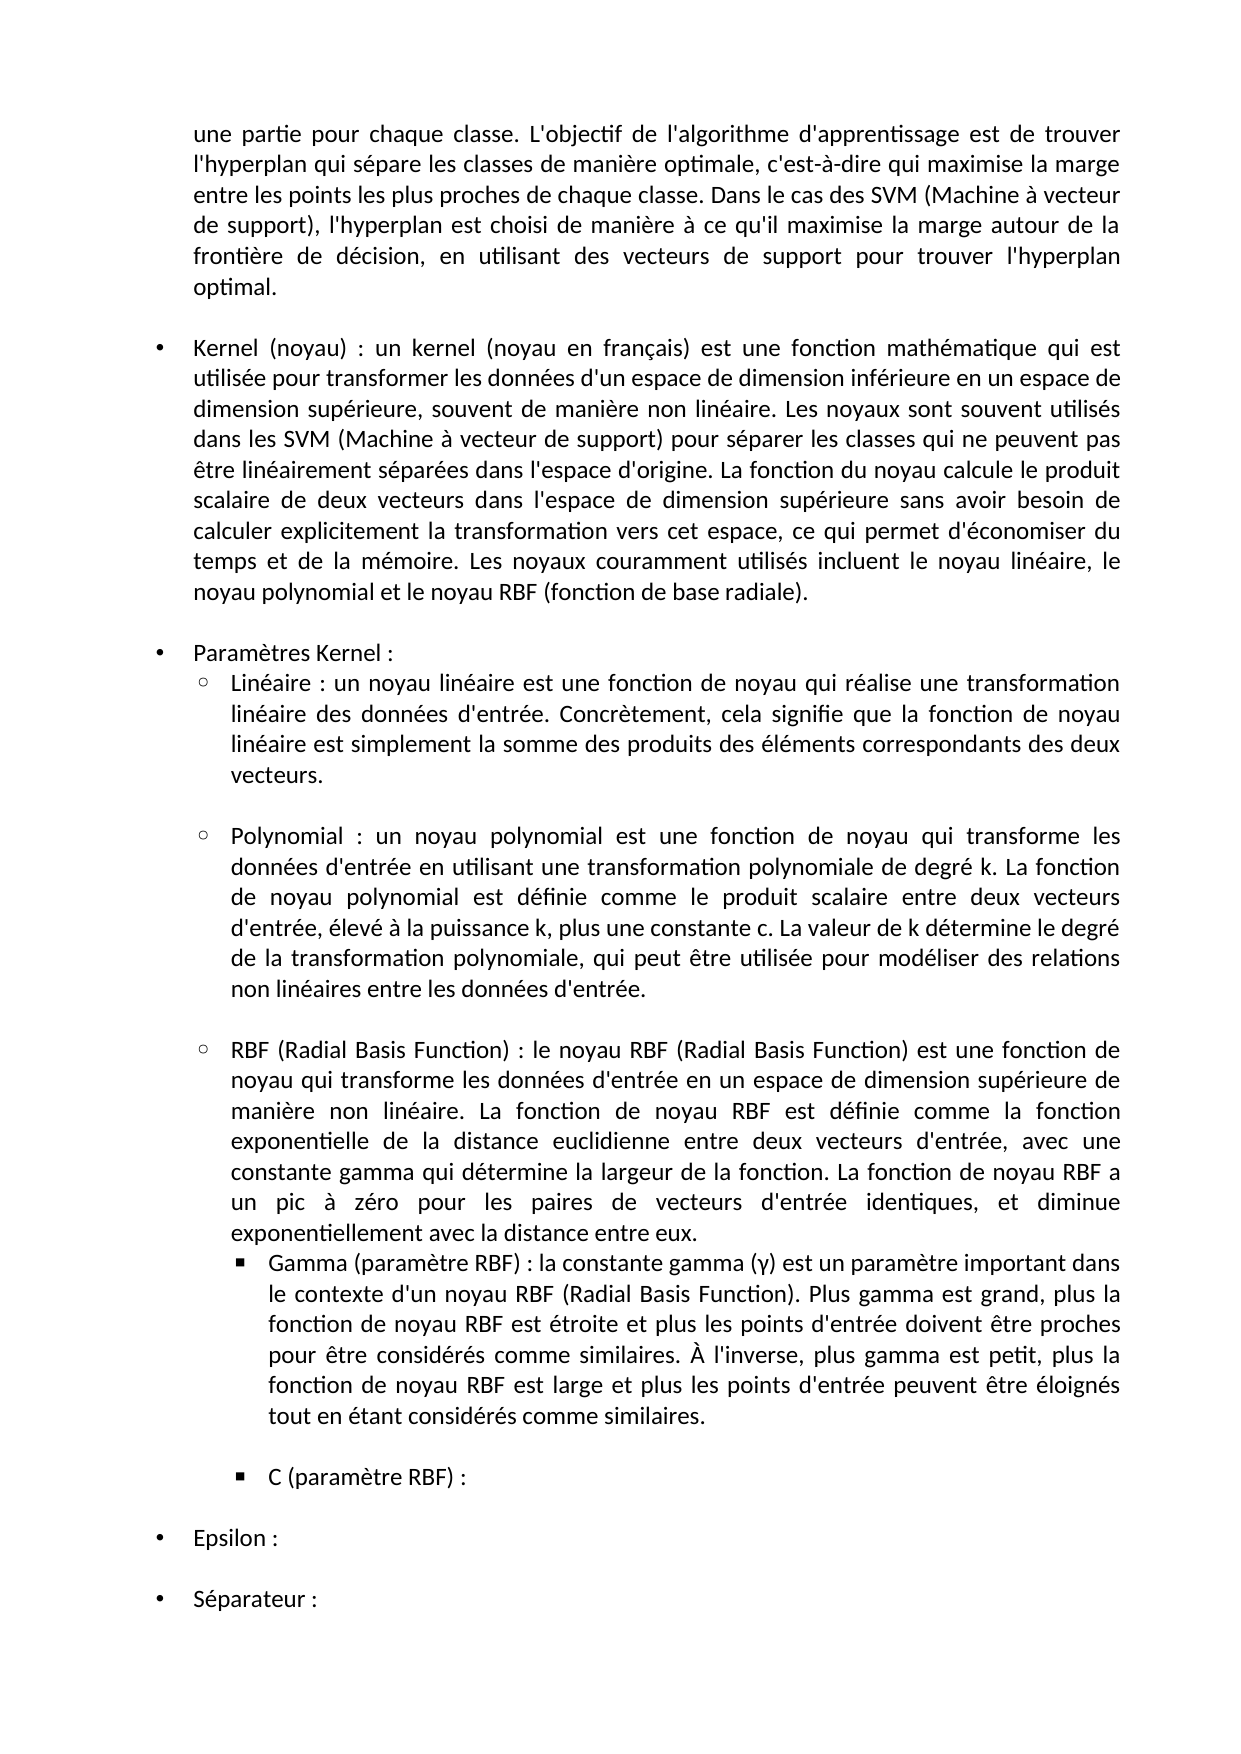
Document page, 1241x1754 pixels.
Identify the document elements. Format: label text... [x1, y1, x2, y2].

list Polynomial : un noyau polynomial est une fonction de noyau qui transforme les données d'entrée en utilisant une transformation polynomiale de degré k. La fonction de noyau polynomial est définie comme le produit scalaire entre deux vecteurs d'entrée, élevé à la puissance k, plus une constante c. La valeur de k détermine le degré de la transformation polynomiale, qui peut être utilisée pour modéliser des relations non linéaires entre les données d'entrée. [193, 820, 1122, 1003]
list Linéaire : un noyau linéaire est une fonction de noyau qui réalise une transformation linéaire des données d'entrée. Concrètement, cela signifie que la fonction de noyau linéaire est simplement la somme des produits des éléments correspondants des deux vecteurs. [193, 667, 1122, 789]
list Séparateur : [156, 1583, 1122, 1614]
list Kernel (noyau) : un kernel (noyau en français) est une fonction mathématique qui est utilisée pour transformer les données d'un espace de dimension inférieure en un espace de dimension supérieure, souvent de manière non linéaire. Les noyaux sont souvent utilisés dans les SVM (Machine à vecteur de support) pour séparer les classes qui ne peuvent pas être linéairement séparées dans l'espace d'origine. La fonction du noyau calcule le produit scalaire de deux vecteurs dans l'espace de dimension supérieure sans avoir besoin de calculer explicitement la transformation vers cet espace, ce qui permet d'économiser du temps et de la mémoire. Les noyaux couramment utilisés incluent le noyau linéaire, le noyau polynomial et le noyau RBF (fonction de base radiale). [156, 332, 1122, 606]
list Paramètres Kernel : [156, 637, 1122, 667]
list Gamma (paramètre RBF) : la constante gamma (γ) est un paramètre important dans le contexte d'un noyau RBF (Radial Basis Function). Plus gamma est grand, plus la fonction de noyau RBF est étroite et plus les points d'entrée doivent être proches pour être considérés comme similaires. À l'inverse, plus gamma est petit, plus la fonction de noyau RBF est large et plus les points d'entrée peuvent être éloignés tout en étant considérés comme similaires. [231, 1247, 1122, 1431]
list Epsilon : [156, 1522, 1122, 1553]
list C (paramètre RBF) : [231, 1461, 1122, 1492]
list RBF (Radial Basis Function) : le noyau RBF (Radial Basis Function) est une fonction de noyau qui transforme les données d'entrée en un espace de dimension supérieure de manière non linéaire. La fonction de noyau RBF est définie comme la fonction exponentielle de la distance euclidienne entre deux vecteurs d'entrée, avec une constante gamma qui détermine la largeur de la fonction. La fonction de noyau RBF a un pic à zéro pour les paires de vecteurs d'entrée identiques, et diminue exponentiellement avec la distance entre eux. [193, 1034, 1122, 1247]
list une partie pour chaque classe. L'objectif de l'algorithme d'apprentissage est de trouver l'hyperplan qui sépare les classes de manière optimale, c'est-à-dire qui maximise la marge entre les points les plus proches de chaque classe. Dans le cas des SVM (Machine à vecteur de support), l'hyperplan est choisi de manière à ce qu'il maximise la marge autour de la frontière de décision, en utilisant des vecteurs de support pour trouver l'hyperplan optimal. [156, 118, 1122, 301]
